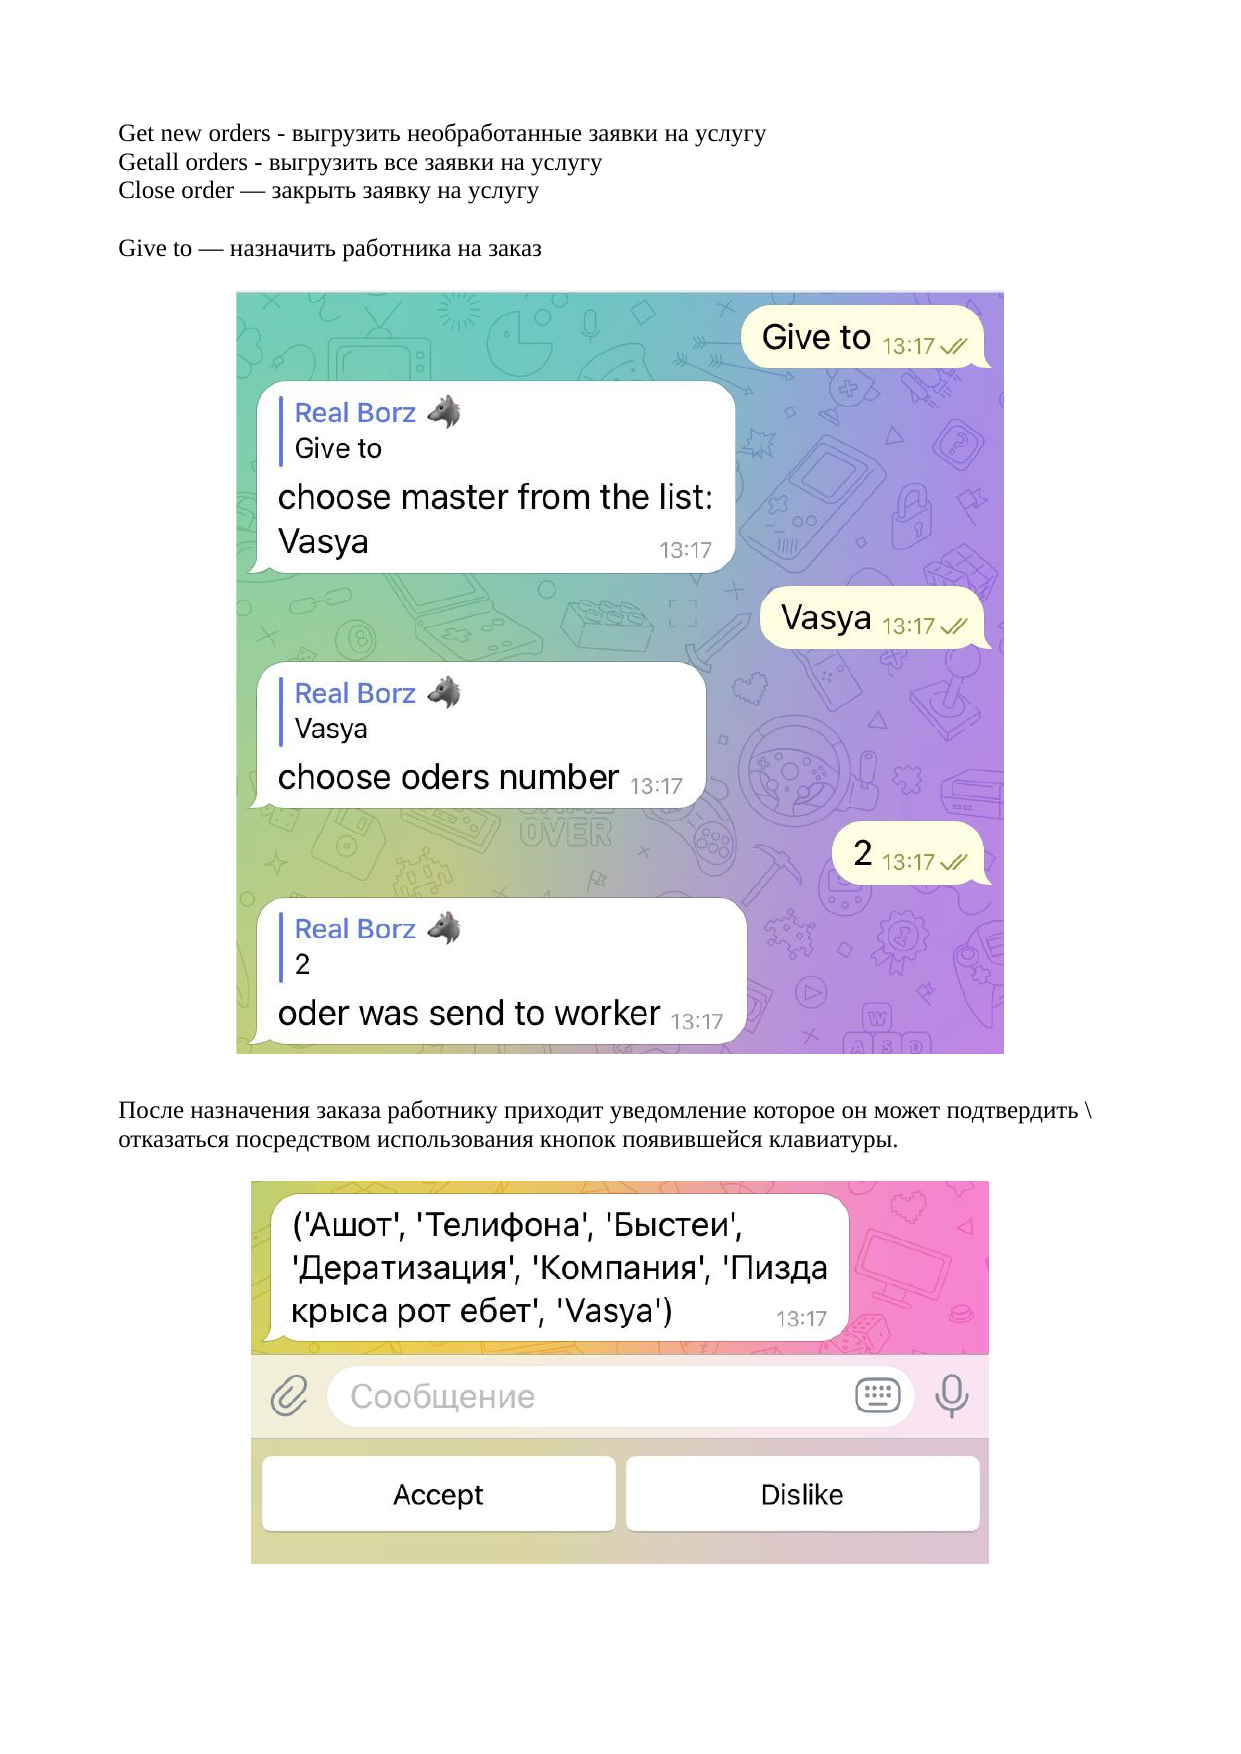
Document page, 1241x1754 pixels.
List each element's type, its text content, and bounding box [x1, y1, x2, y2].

picture [251, 1181, 989, 1564]
text Close order — закрыть заявку на услугу [118, 176, 1122, 204]
picture [236, 290, 1004, 1054]
text После назначения заказа работнику приходит уведомление которое он может подтвердить \ отказаться посредством использования кнопок появившейся клавиатуры. [118, 1096, 1122, 1153]
text Give to — назначить работника на заказ [118, 233, 1122, 262]
text Getall orders - выгрузить все заявки на услугу [118, 147, 1122, 176]
text Get new orders - выгрузить необработанные заявки на услугу [118, 118, 1122, 147]
